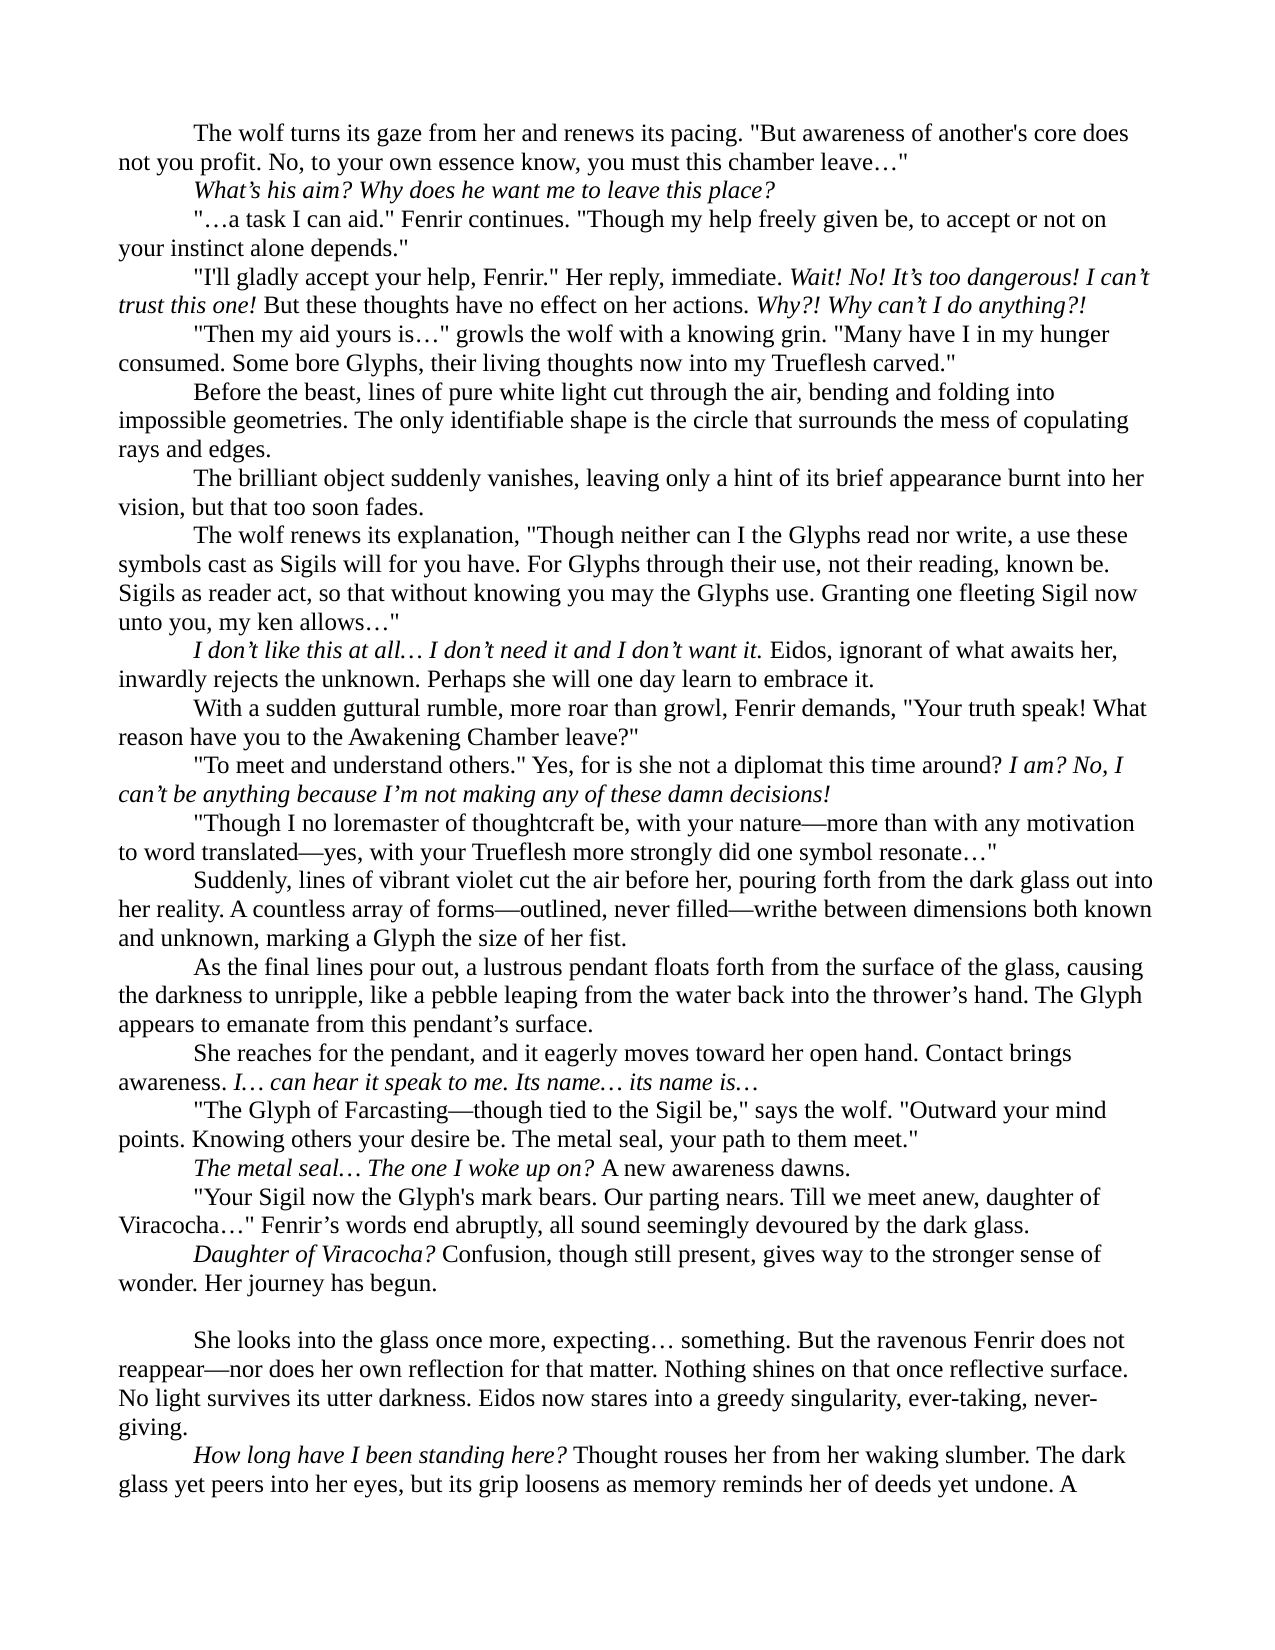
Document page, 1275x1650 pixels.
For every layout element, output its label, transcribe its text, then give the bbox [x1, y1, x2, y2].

text She reaches for the pendant, and it eagerly moves toward her open hand. Contact brings awareness. I… can hear it speak to me. Its name… its name is… [118, 1038, 1157, 1096]
text I don’t like this at all… I don’t need it and I don’t want it. Eidos, ignorant of what awaits her, inwardly rejects the unknown. Perhaps she will one day learn to embrace it. [118, 636, 1157, 693]
text The wolf renews its explanation, "Though neither can I the Glyphs read nor write, a use these symbols cast as Sigils will for you have. For Glyphs through their use, not their reading, known be. Sigils as reader act, so that without knowing you may the Glyphs use. Granting one fleeting Sigil now unto you, my ken allows…" [118, 521, 1157, 636]
text "The Glyph of Farcasting—though tied to the Sigil be," says the wolf. "Outward your mind points. Knowing others your desire be. The metal seal, your path to them meet." [118, 1096, 1157, 1153]
text Before the beast, lines of pure white light cut through the air, bending and folding into impossible geometries. The only identifiable shape is the circle that surrounds the mess of copulating rays and edges. [118, 377, 1157, 463]
text "Then my aid yours is…" growls the wolf with a knowing grin. "Many have I in my hunger consumed. Some bore Glyphs, their living thoughts now into my Trueflesh carved." [118, 319, 1157, 377]
text How long have I been standing here? Thought rouses her from her waking slumber. The dark glass yet peers into her eyes, but its grip loosens as memory reminds her of deeds yet undone. A [118, 1441, 1157, 1498]
text With a sudden guttural rumble, more roar than growl, Fenrir demands, "Your truth speak! What reason have you to the Awakening Chamber leave?" [118, 693, 1157, 751]
text Daughter of Viracocha? Confusion, though still present, gives way to the stronger sense of wonder. Her journey has begun. [118, 1239, 1157, 1297]
text The wolf turns its gaze from her and renews its pacing. "But awareness of another's core does not you profit. No, to your own essence know, you must this chamber leave…" [118, 118, 1157, 176]
text As the final lines pour out, a lustrous pendant floats forth from the surface of the glass, causing the darkness to unripple, like a pebble leaping from the water back into the thrower’s hand. The Glyph appears to emanate from this pendant’s surface. [118, 952, 1157, 1038]
text What’s his aim? Why does he want me to leave this place? [118, 176, 1157, 204]
text "Though I no loremaster of thoughtcraft be, with your nature—more than with any motivation to word translated—yes, with your Trueflesh more strongly did one symbol resonate…" [118, 808, 1157, 866]
text "To meet and understand others." Yes, for is she not a diplomat this time around? I am? No, I can’t be anything because I’m not making any of these damn decisions! [118, 751, 1157, 808]
text "I'll gladly accept your help, Fenrir." Her reply, immediate. Wait! No! It’s too dangerous! I can’t trust this one! But these thoughts have no effect on her actions. Why?! Why can’t I do anything?! [118, 262, 1157, 319]
text She looks into the glass once more, expecting… something. But the ravenous Fenrir does not reappear—nor does her own reflection for that matter. Nothing shines on that once reflective surface. No light survives its utter darkness. Eidos now stares into a greedy singularity, ever-taking, never-giving. [118, 1326, 1157, 1441]
text "Your Sigil now the Glyph's mark bears. Our parting nears. Till we meet anew, daughter of Viracocha…" Fenrir’s words end abruptly, all sound seemingly devoured by the dark glass. [118, 1182, 1157, 1239]
text The metal seal… The one I woke up on? A new awareness dawns. [118, 1153, 1157, 1182]
text "…a task I can aid." Fenrir continues. "Though my help freely given be, to accept or not on your instinct alone depends." [118, 204, 1157, 262]
text The brilliant object suddenly vanishes, leaving only a hint of its brief appearance burnt into her vision, but that too soon fades. [118, 463, 1157, 521]
text Suddenly, lines of vibrant violet cut the air before her, pouring forth from the dark glass out into her reality. A countless array of forms—outlined, never filled—writhe between dimensions both known and unknown, marking a Glyph the size of her fist. [118, 866, 1157, 952]
